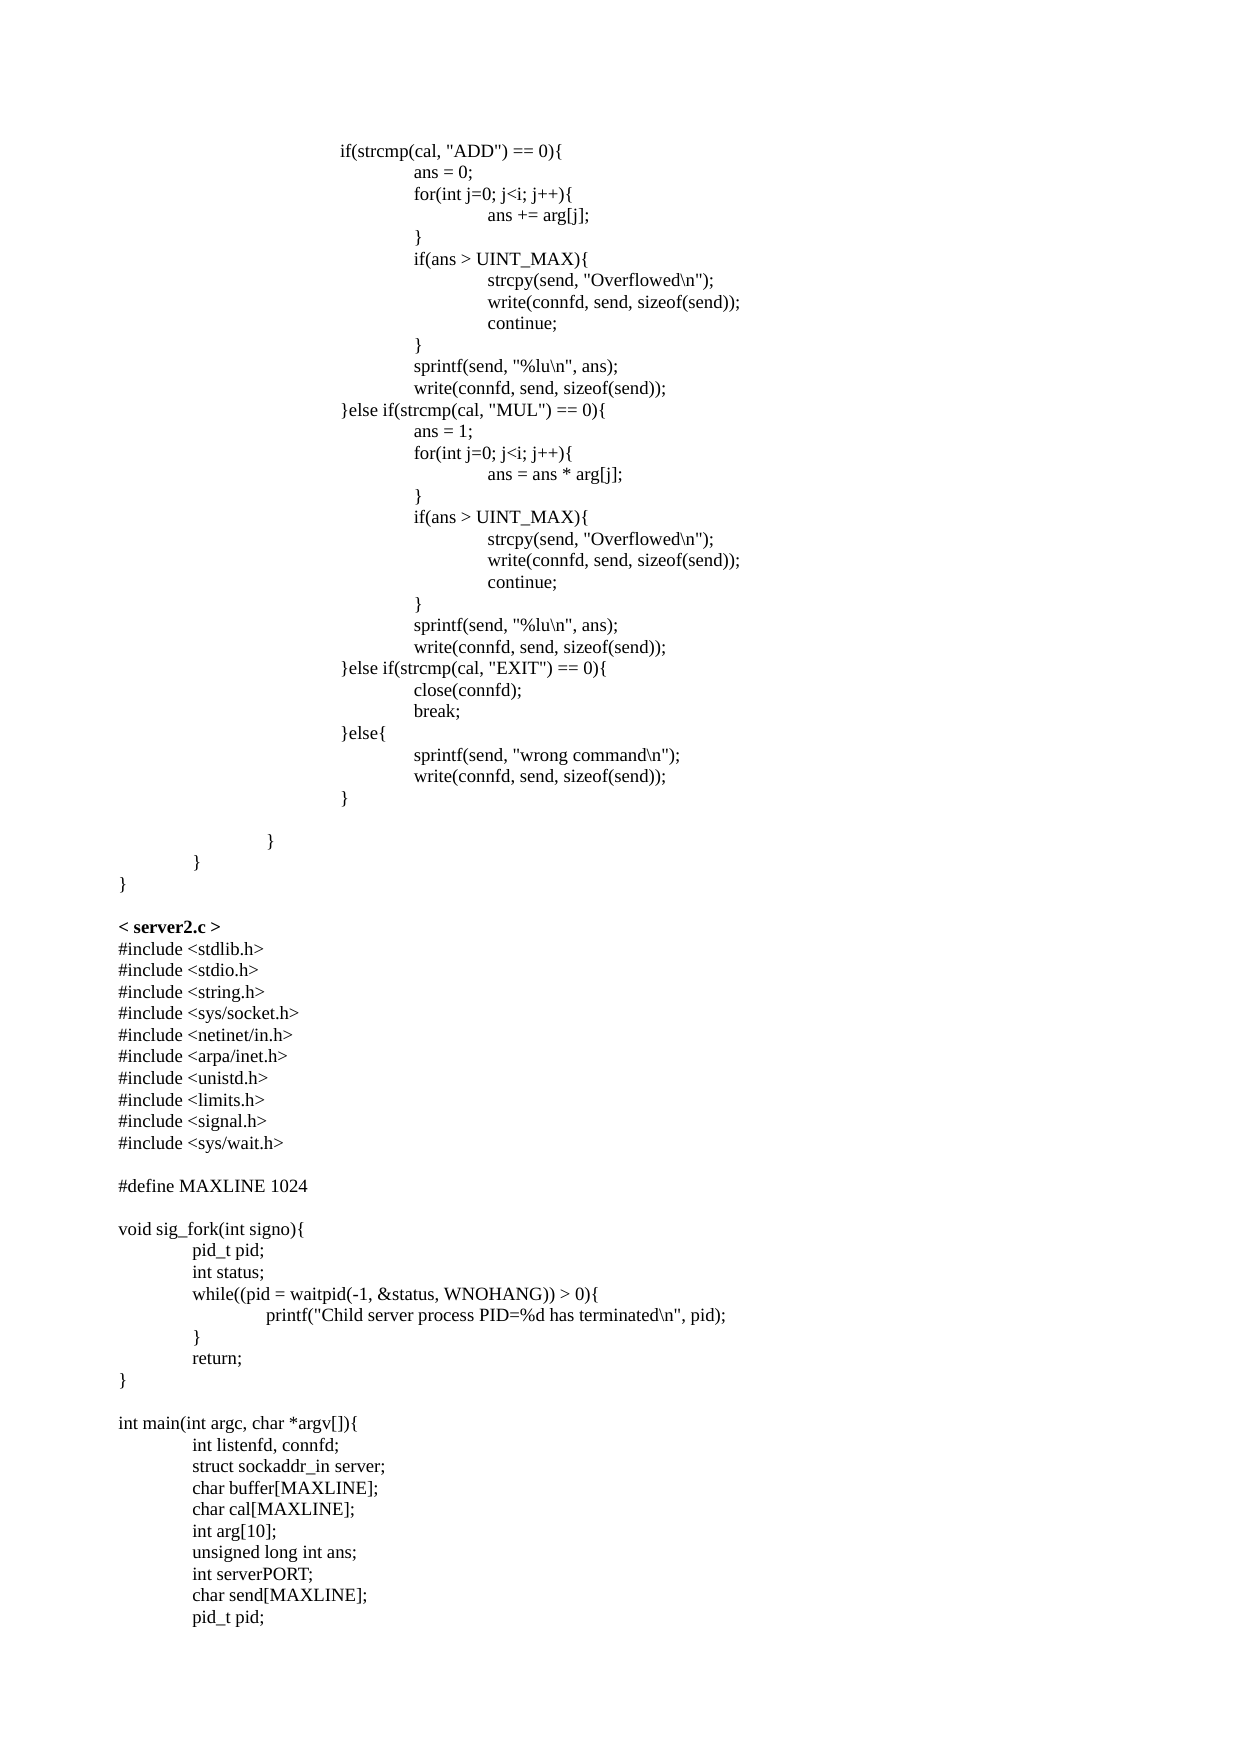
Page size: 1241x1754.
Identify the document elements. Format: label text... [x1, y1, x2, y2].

text ans = 0; [118, 161, 1122, 183]
text char buffer[MAXLINE]; [118, 1477, 1122, 1498]
text pid_t pid; [118, 1606, 1122, 1627]
text < server2.c > [118, 916, 1122, 937]
text ans = 1; [118, 420, 1122, 442]
text }else if(strcmp(cal, "MUL") == 0){ [118, 398, 1122, 420]
text write(connfd, send, sizeof(send)); [118, 636, 1122, 657]
text write(connfd, send, sizeof(send)); [118, 765, 1122, 787]
text write(connfd, send, sizeof(send)); [118, 377, 1122, 398]
text char cal[MAXLINE]; [118, 1498, 1122, 1520]
text write(connfd, send, sizeof(send)); [118, 549, 1122, 571]
text if(ans > UINT_MAX){ [118, 247, 1122, 269]
text #include <netinet/in.h> [118, 1024, 1122, 1045]
text } [118, 485, 1122, 506]
text close(connfd); [118, 679, 1122, 700]
text int arg[10]; [118, 1520, 1122, 1541]
text } [118, 226, 1122, 247]
text void sig_fork(int signo){ [118, 1218, 1122, 1239]
text for(int j=0; j<i; j++){ [118, 183, 1122, 204]
text } [118, 1369, 1122, 1390]
text } [118, 787, 1122, 808]
text int listenfd, connfd; [118, 1433, 1122, 1455]
text int serverPORT; [118, 1563, 1122, 1584]
text #include <limits.h> [118, 1088, 1122, 1110]
text #include <sys/socket.h> [118, 1002, 1122, 1024]
text } [118, 851, 1122, 873]
text return; [118, 1347, 1122, 1369]
text } [118, 334, 1122, 355]
text sprintf(send, "%lu\n", ans); [118, 614, 1122, 636]
text #include <stdlib.h> [118, 937, 1122, 959]
text struct sockaddr_in server; [118, 1455, 1122, 1477]
text #include <arpa/inet.h> [118, 1045, 1122, 1067]
text sprintf(send, "%lu\n", ans); [118, 355, 1122, 377]
text }else if(strcmp(cal, "EXIT") == 0){ [118, 657, 1122, 679]
text int main(int argc, char *argv[]){ [118, 1412, 1122, 1433]
text continue; [118, 312, 1122, 334]
text break; [118, 700, 1122, 722]
text continue; [118, 571, 1122, 592]
text } [118, 830, 1122, 851]
text if(strcmp(cal, "ADD") == 0){ [118, 140, 1122, 161]
text #include <sys/wait.h> [118, 1132, 1122, 1153]
text while((pid = waitpid(-1, &status, WNOHANG)) > 0){ [118, 1282, 1122, 1304]
text ans += arg[j]; [118, 204, 1122, 226]
text printf("Child server process PID=%d has terminated\n", pid); [118, 1304, 1122, 1326]
text #include <stdio.h> [118, 959, 1122, 981]
text }else{ [118, 722, 1122, 743]
text write(connfd, send, sizeof(send)); [118, 291, 1122, 312]
text pid_t pid; [118, 1239, 1122, 1261]
text } [118, 873, 1122, 894]
text #define MAXLINE 1024 [118, 1175, 1122, 1196]
text for(int j=0; j<i; j++){ [118, 442, 1122, 463]
text } [118, 592, 1122, 614]
text if(ans > UINT_MAX){ [118, 506, 1122, 528]
text unsigned long int ans; [118, 1541, 1122, 1563]
text ans = ans * arg[j]; [118, 463, 1122, 485]
text sprintf(send, "wrong command\n"); [118, 743, 1122, 765]
text char send[MAXLINE]; [118, 1584, 1122, 1606]
text } [118, 1326, 1122, 1347]
text #include <signal.h> [118, 1110, 1122, 1132]
text #include <unistd.h> [118, 1067, 1122, 1088]
text strcpy(send, "Overflowed\n"); [118, 269, 1122, 291]
text #include <string.h> [118, 981, 1122, 1002]
text strcpy(send, "Overflowed\n"); [118, 528, 1122, 549]
text int status; [118, 1261, 1122, 1282]
